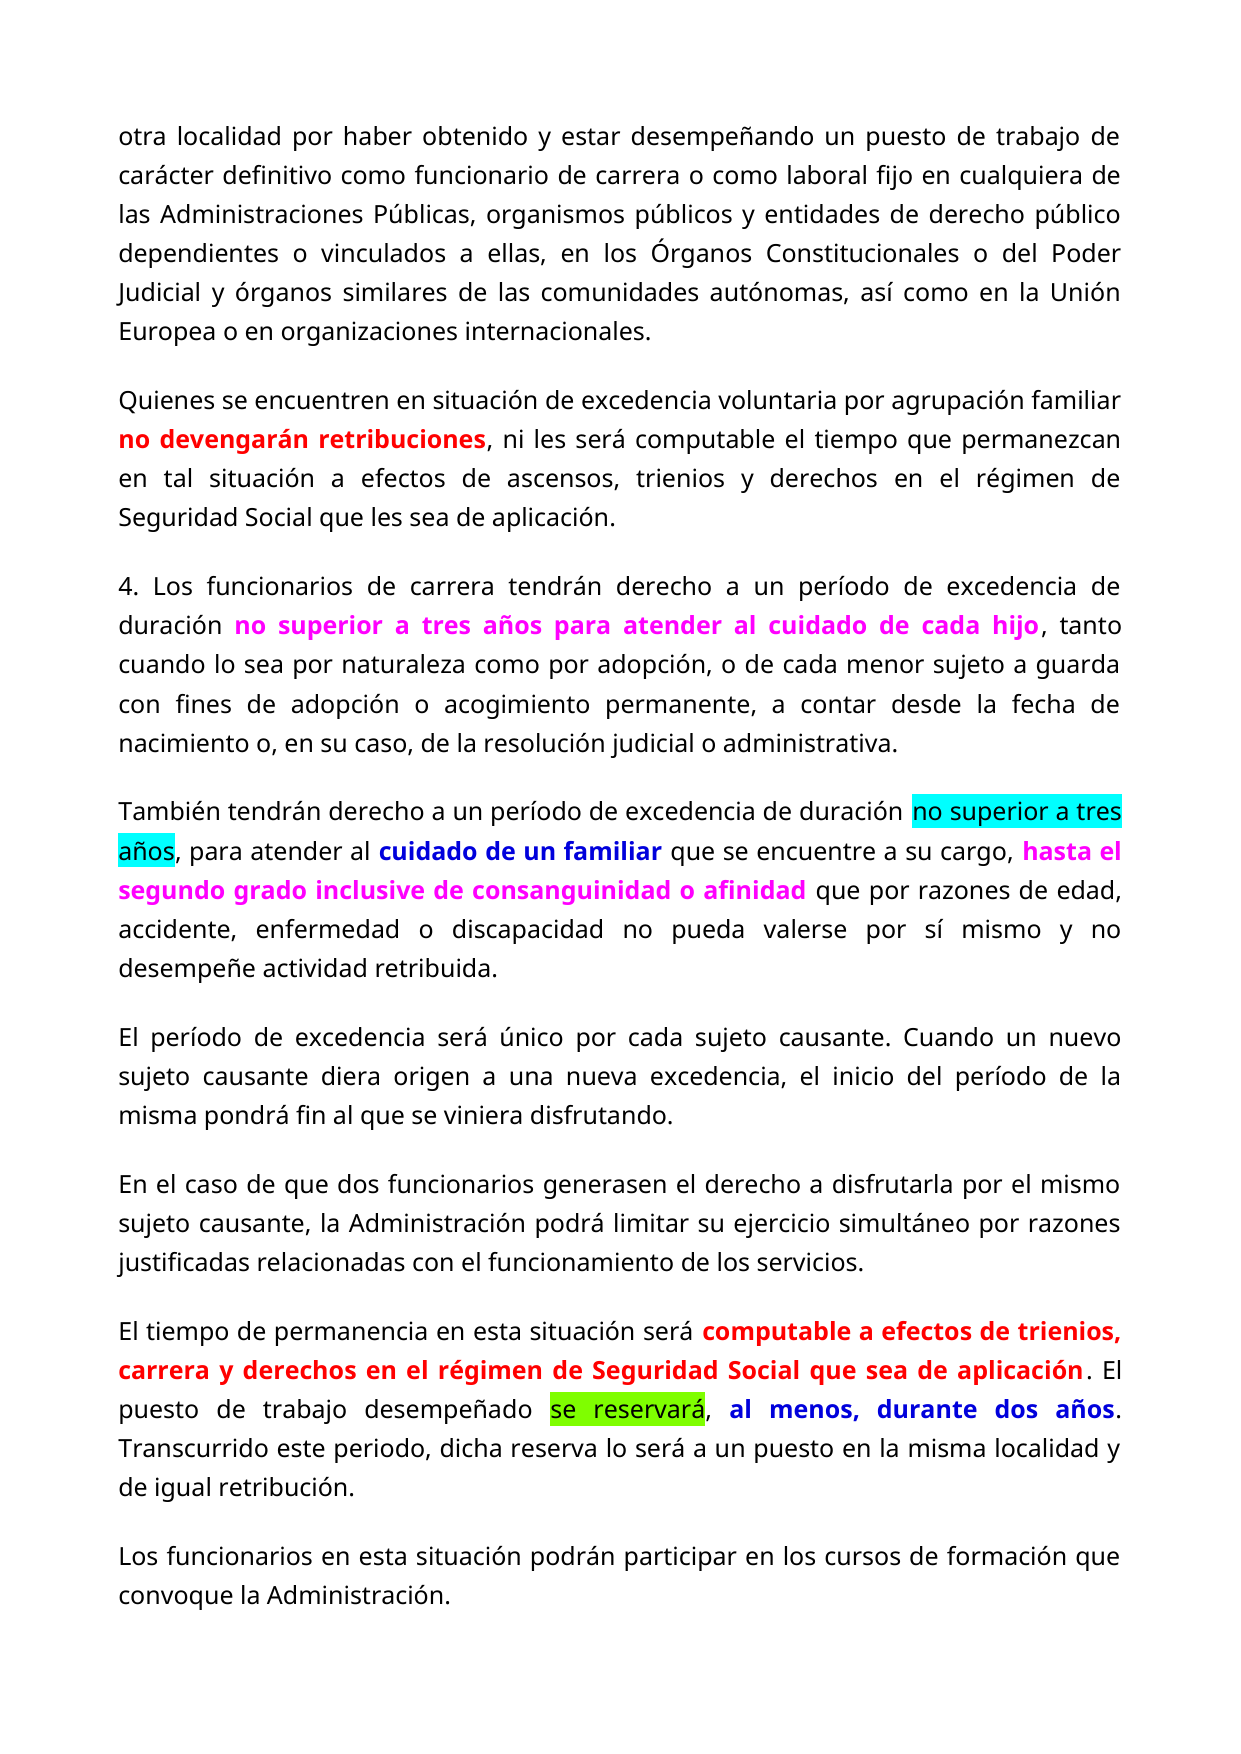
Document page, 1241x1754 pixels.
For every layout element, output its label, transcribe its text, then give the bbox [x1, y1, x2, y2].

text Quienes se encuentren en situación de excedencia voluntaria por agrupación familiar no devengarán retribuciones, ni les será computable el tiempo que permanezcan en tal situación a efectos de ascensos, trienios y derechos en el régimen de Seguridad Social que les sea de aplicación. [118, 383, 1122, 534]
text También tendrán derecho a un período de excedencia de duración no superior a tres años, para atender al cuidado de un familiar que se encuentre a su cargo, hasta el segundo grado inclusive de consanguinidad o afinidad que por razones de edad, accidente, enfermedad o discapacidad no pueda valerse por sí mismo y no desempeñe actividad retribuida. [118, 794, 1122, 985]
text El tiempo de permanencia en esta situación será computable a efectos de trienios, carrera y derechos en el régimen de Seguridad Social que sea de aplicación. El puesto de trabajo desempeñado se reservará, al menos, durante dos años. Transcurrido este periodo, dicha reserva lo será a un puesto en la misma localidad y de igual retribución. [118, 1313, 1122, 1504]
text En el caso de que dos funcionarios generasen el derecho a disfrutarla por el mismo sujeto causante, la Administración podrá limitar su ejercicio simultáneo por razones justificadas relacionadas con el funcionamiento de los servicios. [118, 1166, 1122, 1279]
text otra localidad por haber obtenido y estar desempeñando un puesto de trabajo de carácter definitivo como funcionario de carrera o como laboral fijo en cualquiera de las Administraciones Públicas, organismos públicos y entidades de derecho público dependientes o vinculados a ellas, en los Órganos Constitucionales o del Poder Judicial y órganos similares de las comunidades autónomas, así como en la Unión Europea o en organizaciones internacionales. [118, 118, 1122, 348]
text 4. Los funcionarios de carrera tendrán derecho a un período de excedencia de duración no superior a tres años para atender al cuidado de cada hijo, tanto cuando lo sea por naturaleza como por adopción, o de cada menor sujeto a guarda con fines de adopción o acogimiento permanente, a contar desde la fecha de nacimiento o, en su caso, de la resolución judicial o administrativa. [118, 569, 1122, 759]
text Los funcionarios en esta situación podrán participar en los cursos de formación que convoque la Administración. [118, 1539, 1122, 1612]
text El período de excedencia será único por cada sujeto causante. Cuando un nuevo sujeto causante diera origen a una nueva excedencia, el inicio del período de la misma pondrá fin al que se viniera disfrutando. [118, 1019, 1122, 1132]
